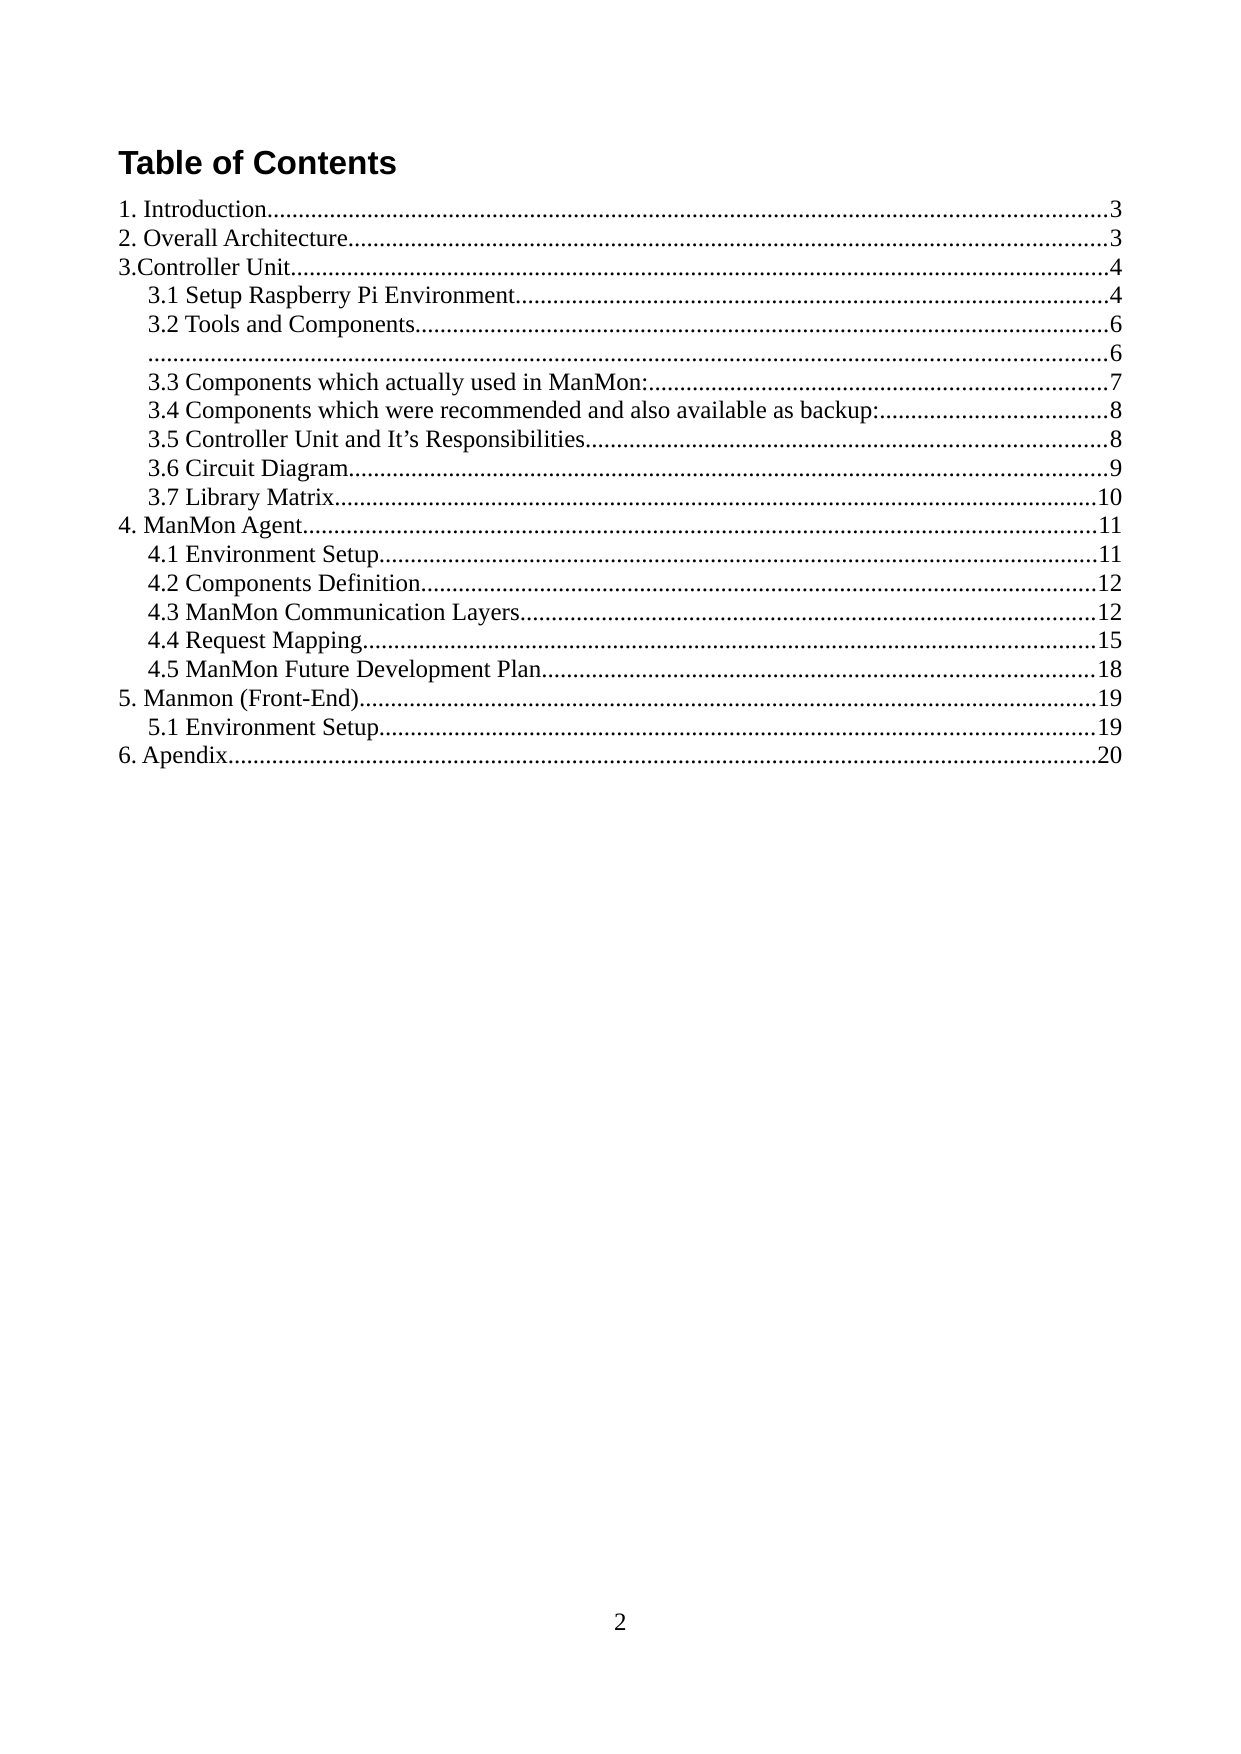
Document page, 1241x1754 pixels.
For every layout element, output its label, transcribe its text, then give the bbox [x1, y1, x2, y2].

subtitle Table of Contents [118, 143, 1122, 182]
text 4.2 Components Definition 12 [148, 568, 1122, 597]
text 3.3 Components which actually used in ManMon: 7 [148, 367, 1122, 395]
text 1. Introduction 3 [118, 194, 1122, 223]
text 3.7 Library Matrix 10 [148, 482, 1122, 510]
text 4.3 ManMon Communication Layers 12 [148, 597, 1122, 625]
text 2. Overall Architecture 3 [118, 223, 1122, 252]
text 3.1 Setup Raspberry Pi Environment 4 [148, 280, 1122, 309]
text 6 [148, 338, 1122, 367]
text 3.2 Tools and Components 6 [148, 309, 1122, 338]
text 4. ManMon Agent 11 [118, 510, 1122, 539]
text 4.4 Request Mapping 15 [148, 625, 1122, 654]
text 6. Apendix 20 [118, 740, 1122, 769]
text 3.6 Circuit Diagram 9 [148, 453, 1122, 482]
text 3.Controller Unit 4 [118, 252, 1122, 280]
text 5.1 Environment Setup 19 [148, 712, 1122, 740]
text 5. Manmon (Front-End) 19 [118, 683, 1122, 712]
text 4.1 Environment Setup 11 [148, 539, 1122, 568]
text 4.5 ManMon Future Development Plan 18 [148, 654, 1122, 683]
text 3.4 Components which were recommended and also available as backup: 8 [148, 395, 1122, 424]
text 3.5 Controller Unit and It’s Responsibilities 8 [148, 424, 1122, 453]
